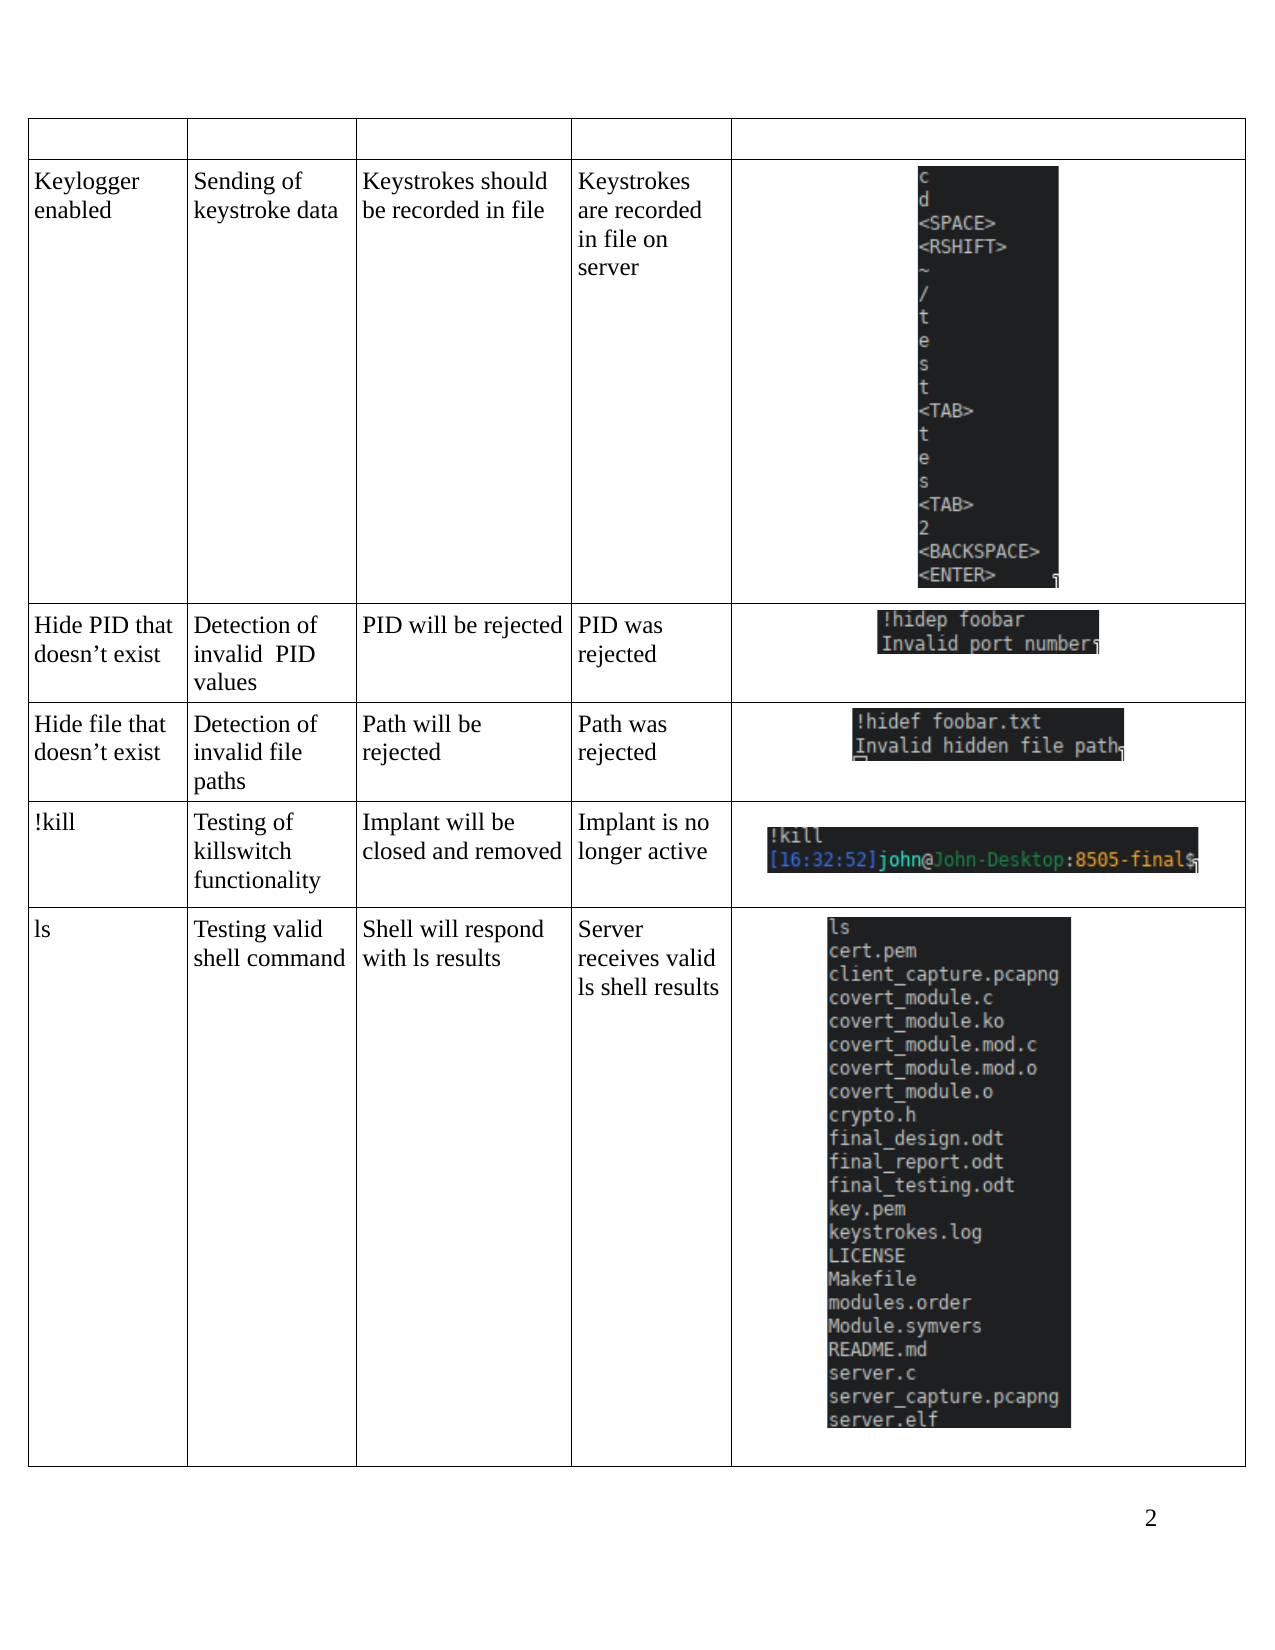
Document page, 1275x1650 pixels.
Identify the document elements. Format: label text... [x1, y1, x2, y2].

picture [767, 827, 1199, 873]
table_cell Keylogger enabled [29, 160, 187, 603]
table_cell Detection of invalid file paths [188, 703, 356, 801]
table_cell Shell will respond with ls results [357, 908, 571, 1466]
picture [852, 708, 1125, 761]
picture [827, 917, 1072, 1428]
picture [917, 166, 1059, 588]
table_cell Path was rejected [572, 703, 731, 801]
table_cell [732, 604, 1245, 702]
table_cell [357, 119, 571, 159]
table_cell PID was rejected [572, 604, 731, 702]
table_cell [732, 908, 1245, 1466]
table_cell Hide file that doesn’t exist [29, 703, 187, 801]
table_cell [572, 119, 731, 159]
table_cell Hide PID that doesn’t exist [29, 604, 187, 702]
table_cell Detection of invalid PID values [188, 604, 356, 702]
table_cell Keystrokes are recorded in file on server [572, 160, 731, 603]
table_cell [732, 160, 1245, 603]
picture [877, 610, 1100, 654]
table_cell Implant is no longer active [572, 802, 731, 907]
table_cell ls [29, 908, 187, 1466]
table_cell Testing of killswitch functionality [188, 802, 356, 907]
table_cell Path will be rejected [357, 703, 571, 801]
table_cell [732, 119, 1245, 159]
table_cell !kill [29, 802, 187, 907]
table_cell Keystrokes should be recorded in file [357, 160, 571, 603]
table_cell Testing valid shell command [188, 908, 356, 1466]
table_cell Implant will be closed and removed [357, 802, 571, 907]
table_cell Sending of keystroke data [188, 160, 356, 603]
table_cell PID will be rejected [357, 604, 571, 702]
table_cell [732, 703, 1245, 801]
table_cell [29, 119, 187, 159]
table_cell [188, 119, 356, 159]
table_cell Server receives valid ls shell results [572, 908, 731, 1466]
table_cell [732, 802, 1245, 907]
